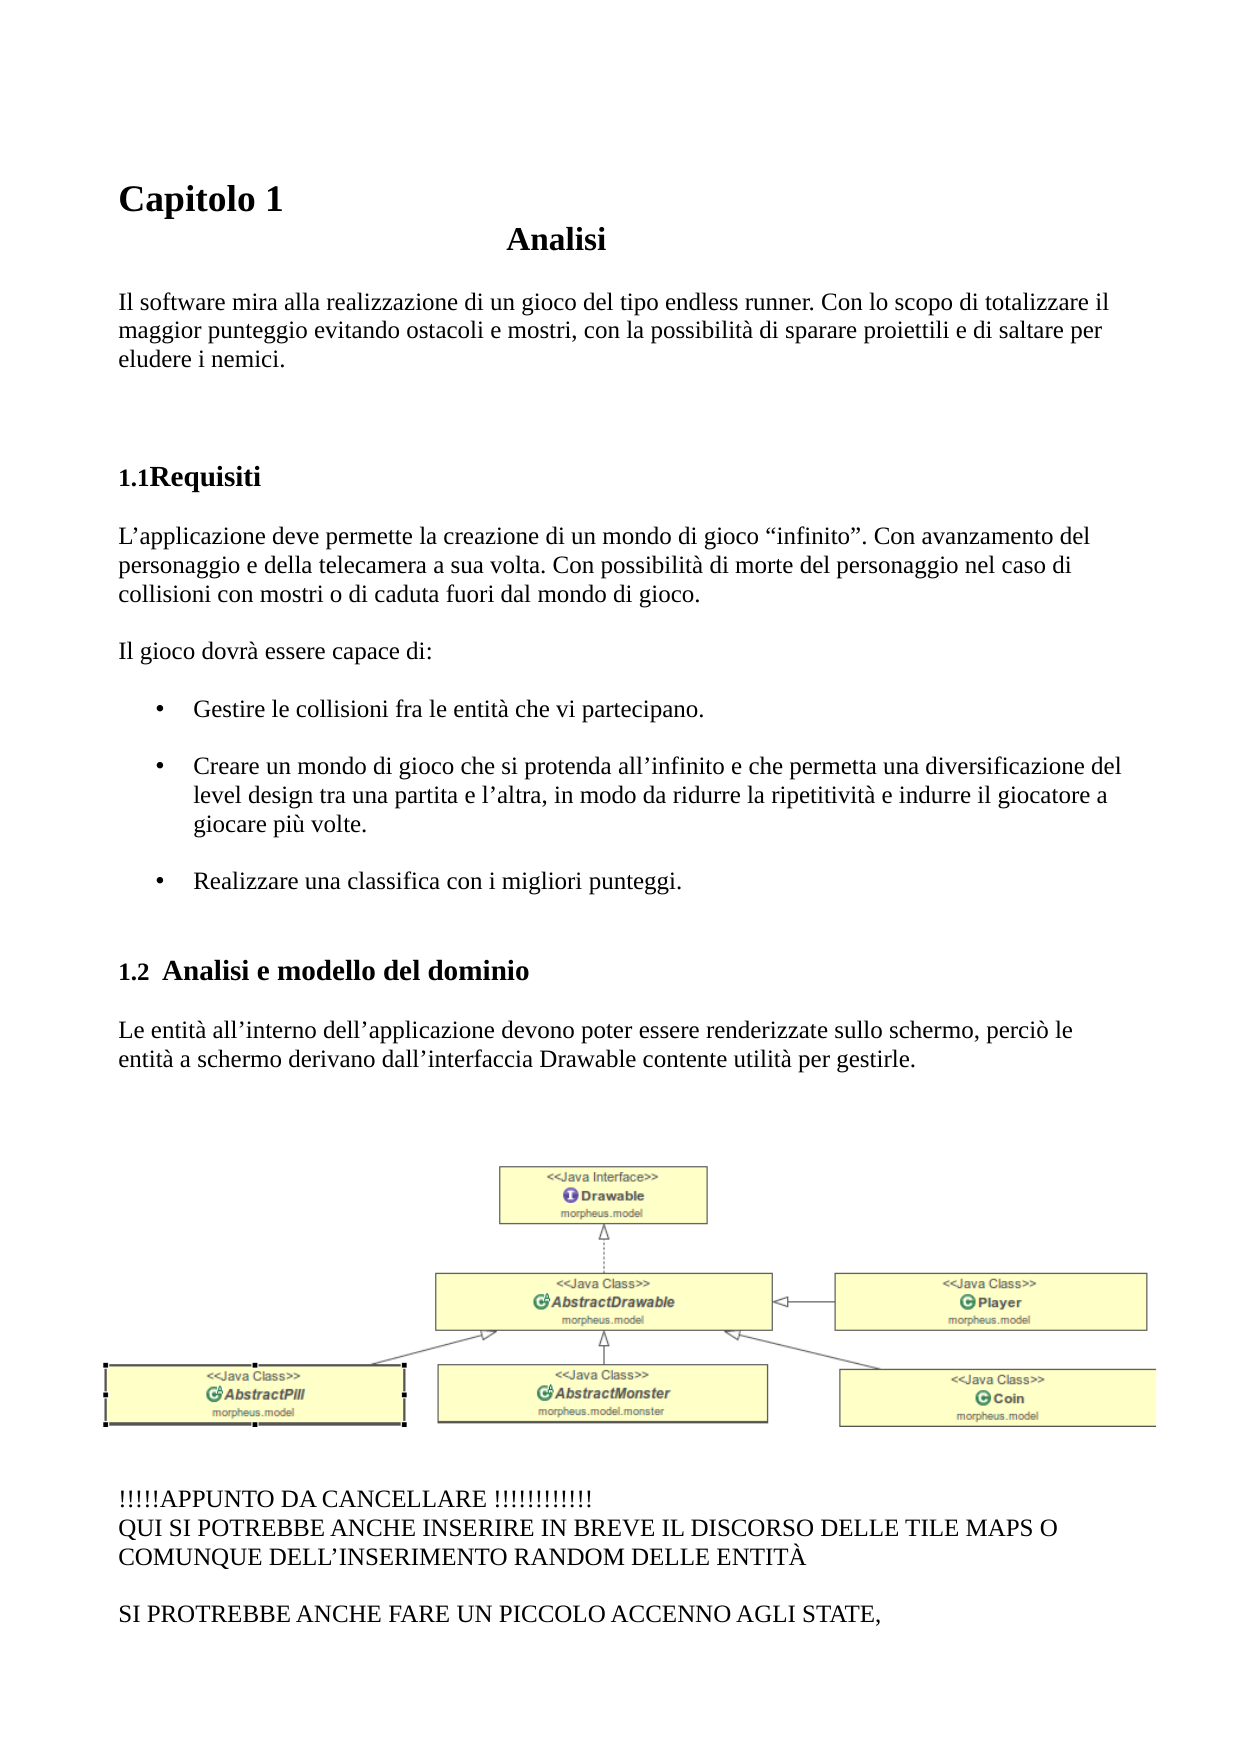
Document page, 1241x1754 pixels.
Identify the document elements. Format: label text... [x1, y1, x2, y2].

text Le entità all’interno dell’applicazione devono poter essere renderizzate sullo schermo, perciò le entità a schermo derivano dall’interfaccia Drawable contente utilità per gestirle. [118, 1015, 1122, 1072]
picture [101, 1152, 1157, 1427]
text 1.2 Analisi e modello del dominio [118, 953, 1122, 986]
text Il software mira alla realizzazione di un gioco del tipo endless runner. Con lo scopo di totalizzare il maggior punteggio evitando ostacoli e mostri, con la possibilità di sparare proiettili e di saltare per eludere i nemici. [118, 287, 1122, 373]
list Creare un mondo di gioco che si protenda all’infinito e che permetta una diversificazione del level design tra una partita e l’altra, in modo da ridurre la ripetitività e indurre il giocatore a giocare più volte. [156, 751, 1122, 838]
text Analisi [118, 219, 1122, 258]
text QUI SI POTREBBE ANCHE INSERIRE IN BREVE IL DISCORSO DELLE TILE MAPS O COMUNQUE DELL’INSERIMENTO RANDOM DELLE ENTITÀ [118, 1513, 1122, 1571]
text 1.1Requisiti [118, 459, 1122, 493]
text Il gioco dovrà essere capace di: [118, 636, 1122, 665]
text Capitolo 1 [118, 176, 1122, 219]
text L’applicazione deve permette la creazione di un mondo di gioco “infinito”. Con avanzamento del personaggio e della telecamera a sua volta. Con possibilità di morte del personaggio nel caso di collisioni con mostri o di caduta fuori dal mondo di gioco. [118, 521, 1122, 608]
text !!!!!APPUNTO DA CANCELLARE !!!!!!!!!!!! [118, 1484, 1122, 1513]
list Gestire le collisioni fra le entità che vi partecipano. [156, 694, 1122, 723]
list Realizzare una classifica con i migliori punteggi. [156, 866, 1122, 895]
text SI PROTREBBE ANCHE FARE UN PICCOLO ACCENNO AGLI STATE, [118, 1599, 1122, 1628]
